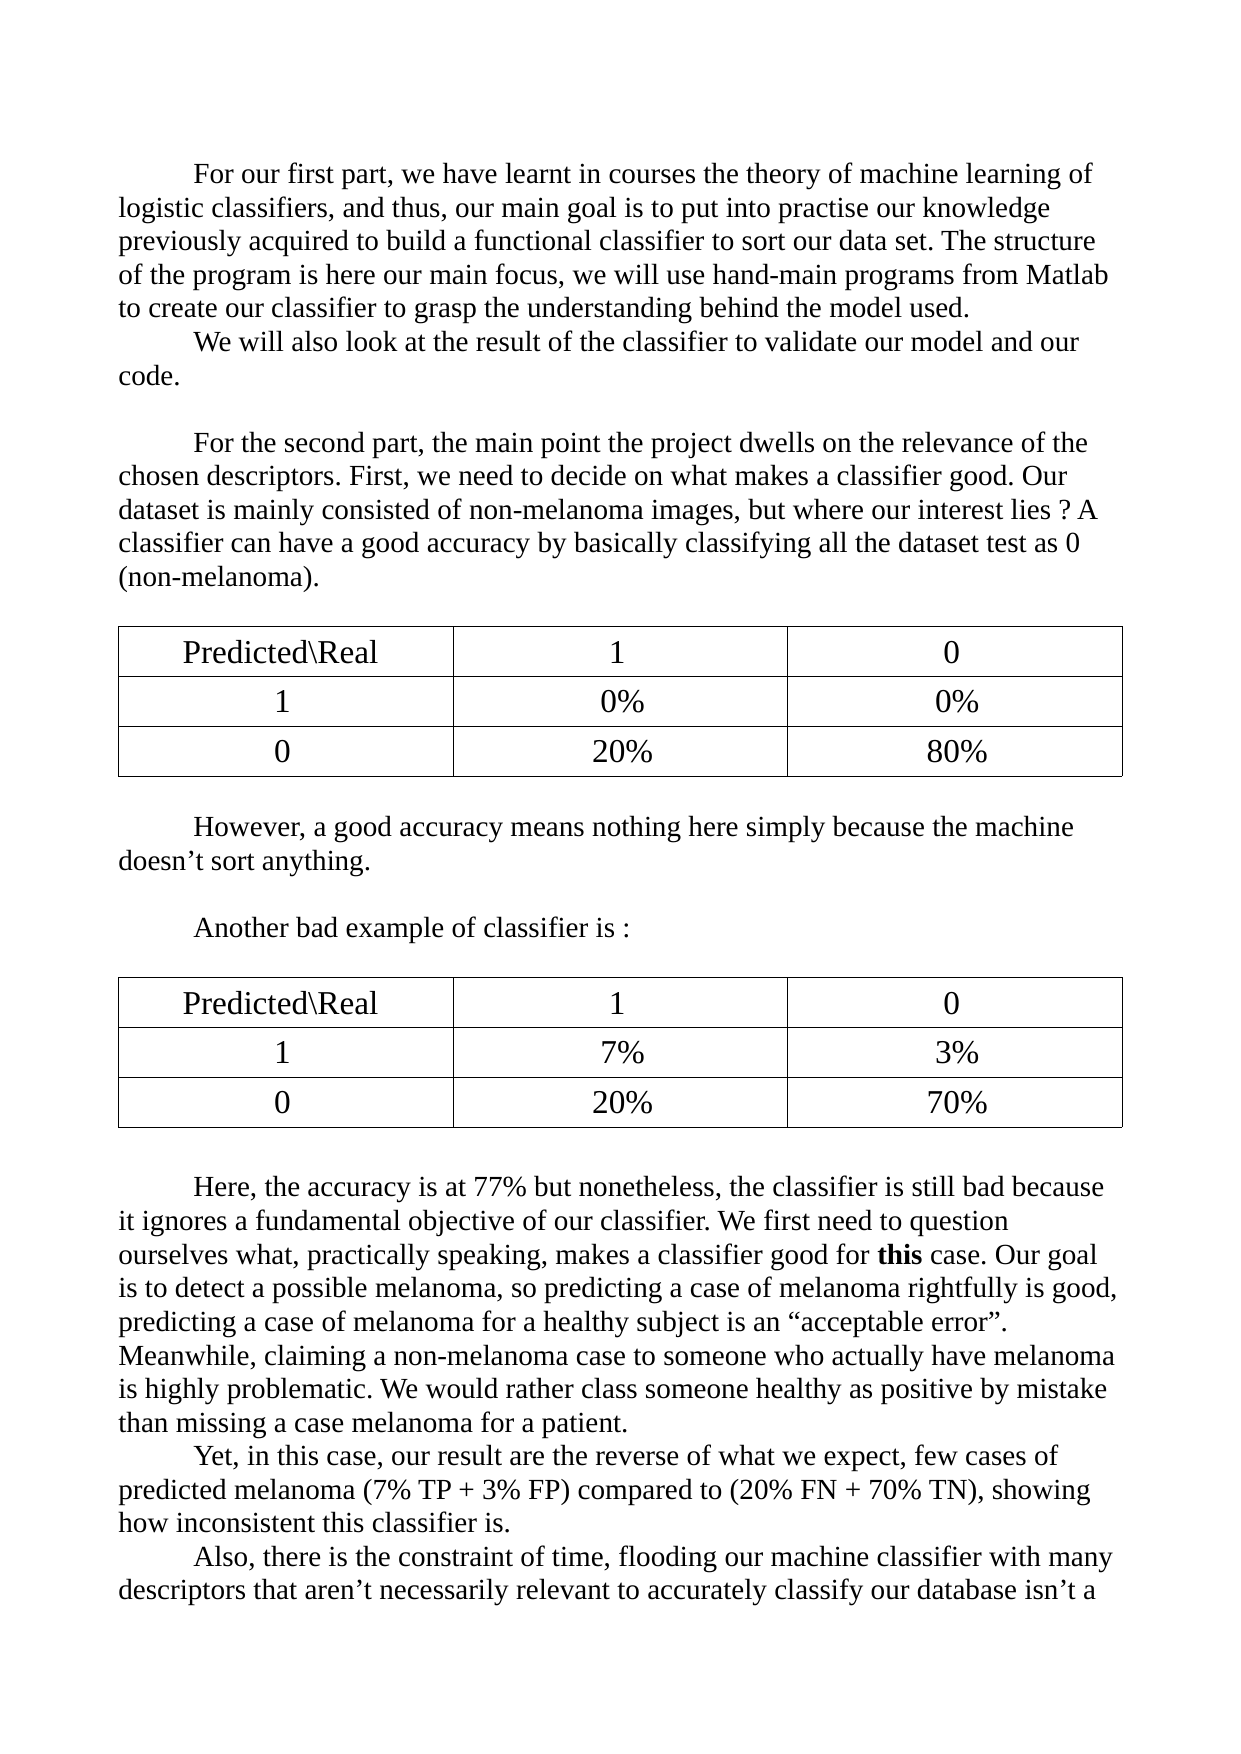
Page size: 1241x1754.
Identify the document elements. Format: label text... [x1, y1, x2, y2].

table_header 1 [454, 627, 787, 676]
table_cell 3% [788, 1028, 1122, 1077]
table_cell 20% [454, 1078, 787, 1127]
table_cell 20% [454, 727, 787, 776]
text We will also look at the result of the classifier to validate our model and our code. [118, 324, 1122, 391]
text Another bad example of classifier is : [118, 910, 1122, 943]
text Also, there is the constraint of time, flooding our machine classifier with many descriptors that aren’t necessarily relevant to accurately classify our database isn’t a [118, 1539, 1122, 1606]
table_cell 0% [788, 677, 1122, 726]
table_cell 0% [454, 677, 787, 726]
text For our first part, we have learnt in courses the theory of machine learning of logistic classifiers, and thus, our main goal is to put into practise our knowledge previously acquired to build a functional classifier to sort our data set. The structure of the program is here our main focus, we will use hand-main programs from Matlab to create our classifier to grasp the understanding behind the model used. [118, 156, 1122, 324]
table_header 1 [454, 978, 787, 1027]
text For the second part, the main point the project dwells on the relevance of the chosen descriptors. First, we need to decide on what makes a classifier good. Our dataset is mainly consisted of non-melanoma images, but where our interest lies ? A classifier can have a good accuracy by basically classifying all the dataset test as 0 (non-melanoma). [118, 425, 1122, 592]
table_header Predicted\Real [119, 627, 453, 676]
text However, a good accuracy means nothing here simply because the machine doesn’t sort anything. [118, 809, 1122, 876]
table_cell 7% [454, 1028, 787, 1077]
text Here, the accuracy is at 77% but nonetheless, the classifier is still bad because it ignores a fundamental objective of our classifier. We first need to question ourselves what, practically speaking, makes a classifier good for this case. Our goal is to detect a possible melanoma, so predicting a case of melanoma rightfully is good, [118, 1165, 1122, 1304]
table_header 0 [788, 978, 1122, 1027]
text Yet, in this case, our result are the reverse of what we expect, few cases of predicted melanoma (7% TP + 3% FP) compared to (20% FN + 70% TN), showing how inconsistent this classifier is. [118, 1438, 1122, 1539]
table_header Predicted\Real [119, 978, 453, 1027]
table_cell 80% [788, 727, 1122, 776]
table_cell 0 [119, 727, 453, 776]
table_cell 70% [788, 1078, 1122, 1127]
table_cell 1 [119, 677, 453, 726]
table_cell 0 [119, 1078, 453, 1127]
table_cell 1 [119, 1028, 453, 1077]
text predicting a case of melanoma for a healthy subject is an “acceptable error”. Meanwhile, claiming a non-melanoma case to someone who actually have melanoma is highly problematic. We would rather class someone healthy as positive by mistake than missing a case melanoma for a patient. [118, 1304, 1122, 1438]
table_header 0 [788, 627, 1122, 676]
